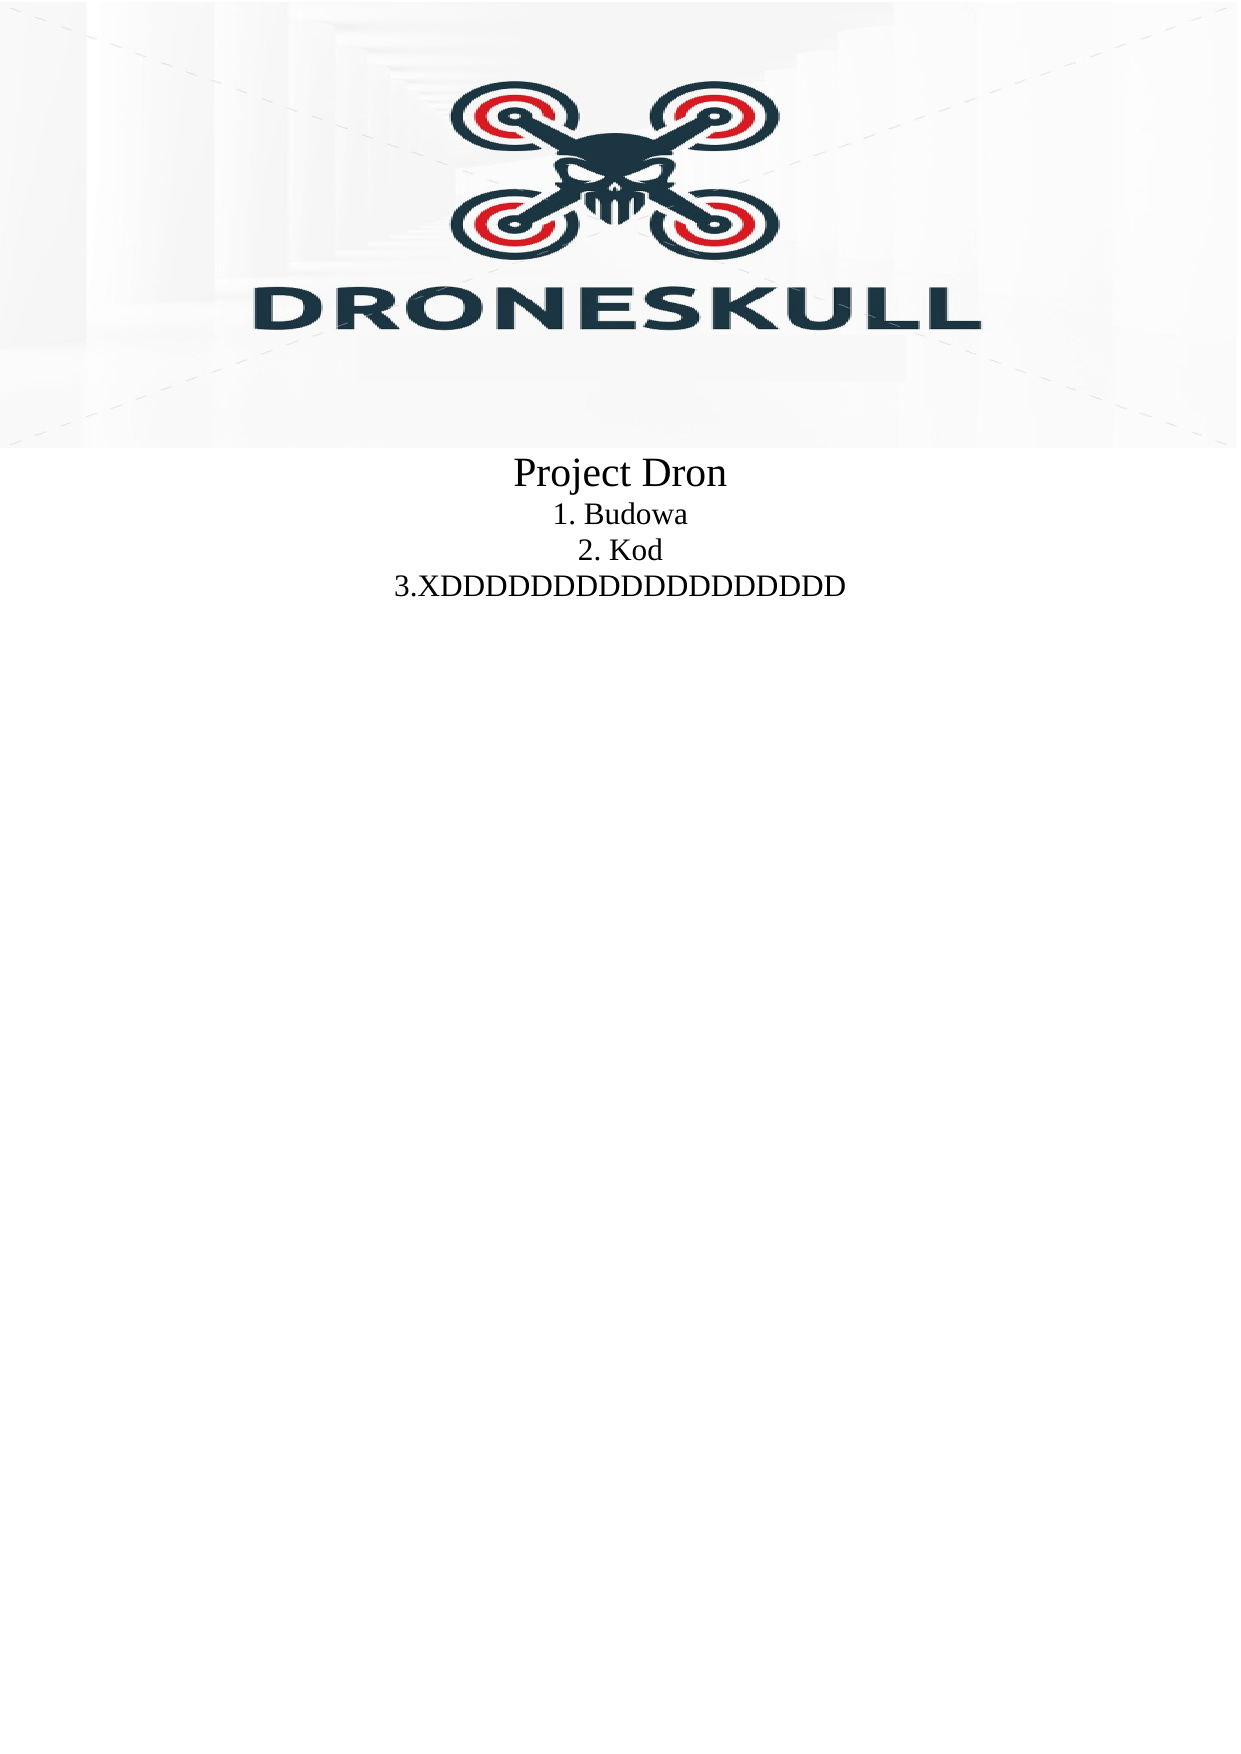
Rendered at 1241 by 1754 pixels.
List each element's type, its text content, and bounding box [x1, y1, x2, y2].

text 3.XDDDDDDDDDDDDDDDDDD [118, 567, 1122, 603]
text 2. Kod [118, 532, 1122, 567]
picture [0, 2, 1237, 448]
text 1. Budowa [118, 496, 1122, 532]
text Project Dron [118, 448, 1122, 496]
